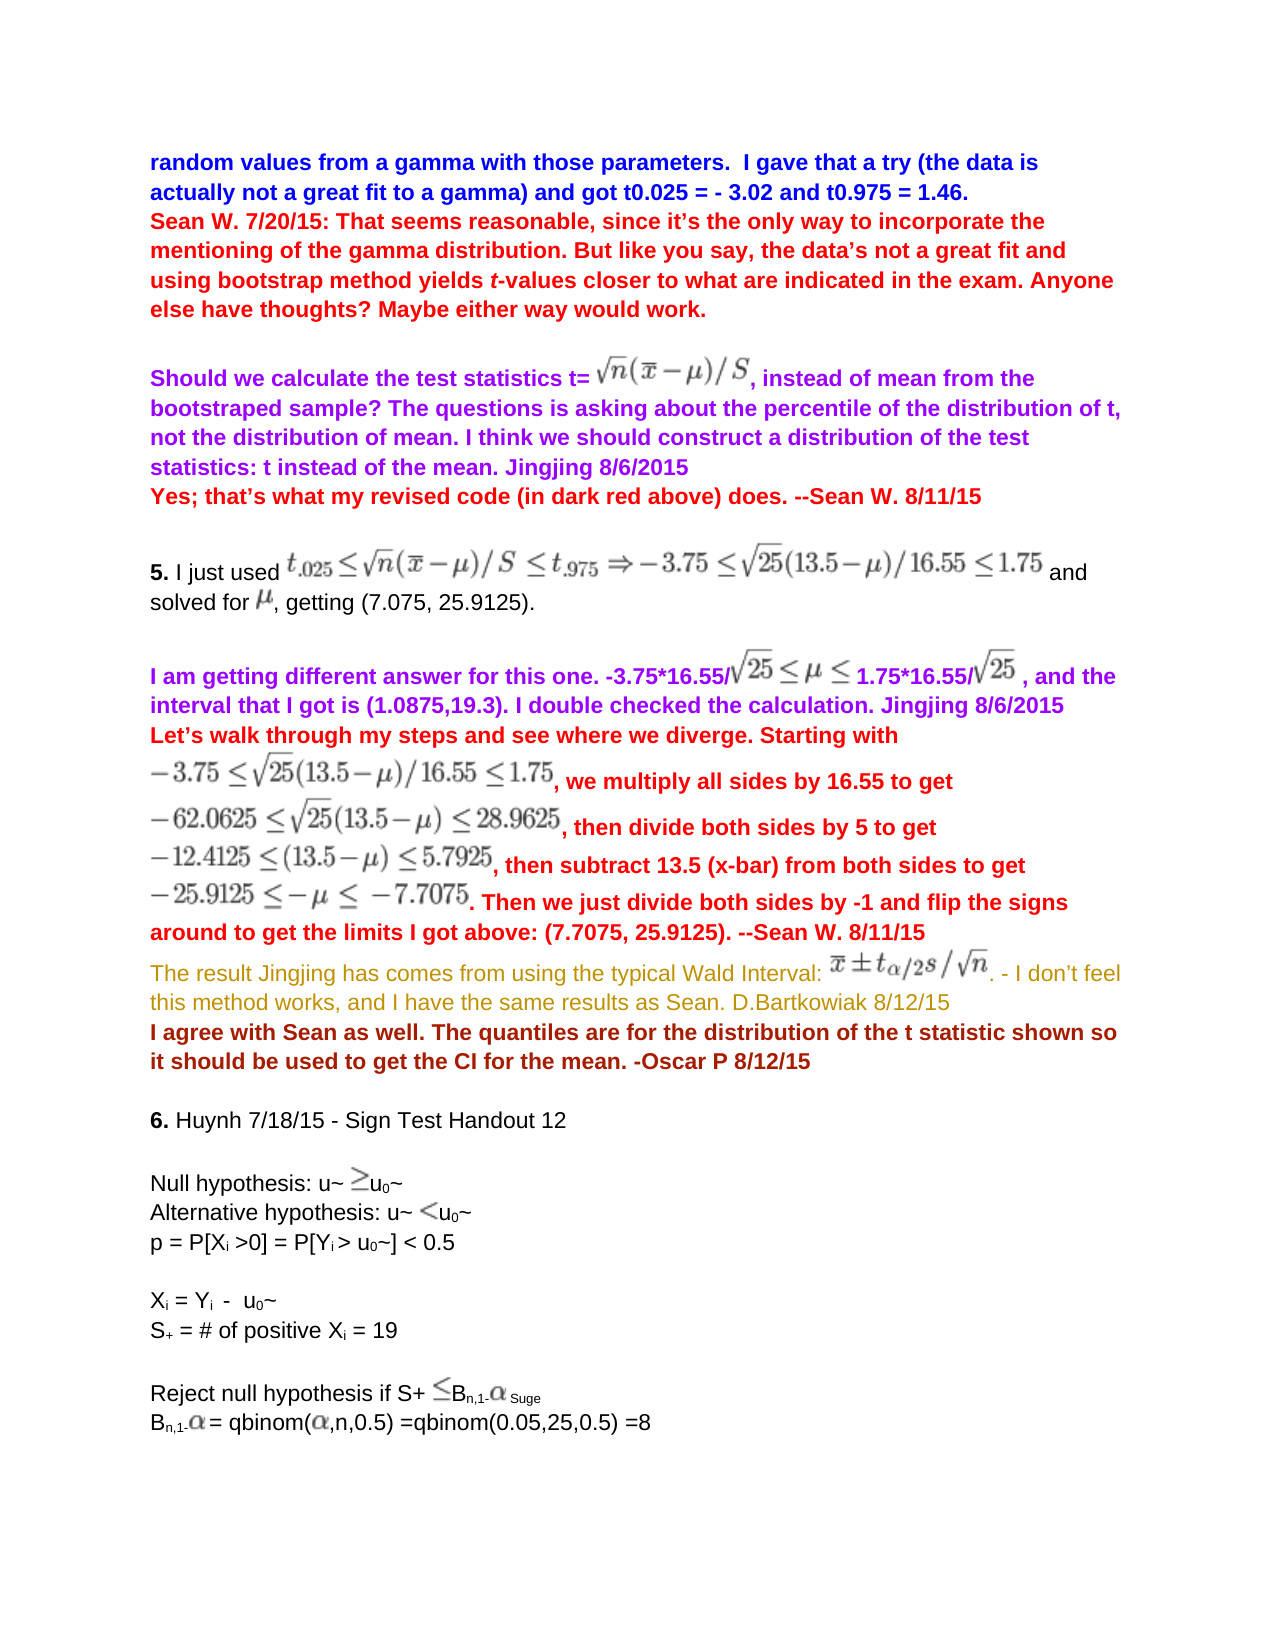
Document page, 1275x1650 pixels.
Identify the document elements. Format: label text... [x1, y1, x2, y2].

picture [350, 1166, 370, 1192]
picture [255, 588, 273, 611]
picture [828, 948, 989, 982]
picture [432, 1376, 451, 1402]
picture [973, 648, 1016, 685]
text Alternative hypothesis: u~ u0~ [150, 1200, 1125, 1226]
picture [489, 1385, 507, 1402]
picture [150, 844, 493, 874]
picture [596, 355, 750, 387]
text Should we calculate the test statistics t= , instead of mean from the bootstraped sample? The questions is asking about the percentile of the distribution of t, not the distribution of mean. I think we should construct a distribution of the test statistics: t instead of the mean. Jingjing 8/6/2015 [150, 356, 1125, 480]
picture [188, 1415, 206, 1431]
picture [730, 648, 773, 685]
picture [779, 659, 799, 685]
text The result Jingjing has comes from using the typical Wald Interval: . - I don’t feel this method works, and I have the same results as Sean. D.Bartkowiak 8/12/15 [150, 948, 1125, 1016]
picture [150, 797, 561, 836]
picture [419, 1201, 439, 1221]
text Let’s walk through my steps and see where we diverge. Starting with , we multiply all sides by 16.55 to get , then divide both sides by 5 to get , then subtract 13.5 (x-bar) from both sides to get . Then we just divide both sides by -1 and flip the signs around to get the limits I got above: (7.7075, 25.9125). --Sean W. 8/11/15 [150, 722, 1125, 945]
text Sean W. 7/20/15: That seems reasonable, since it’s the only way to incorporate the mentioning of the gamma distribution. But like you say, the data’s not a great fit and using bootstrap method yields t-values closer to what are indicated in the exam. Anyone else have thoughts? Maybe either way would work. [150, 209, 1125, 322]
text Null hypothesis: u~ u0~ [150, 1166, 1125, 1196]
picture [639, 542, 1043, 580]
picture [286, 548, 634, 580]
text I agree with Sean as well. The quantiles are for the distribution of the t statistic shown so it should be used to get the CI for the mean. -Oscar P 8/12/15 [150, 1019, 1125, 1074]
text random values from a gamma with those parameters. I gave that a try (the data is actually not a great fit to a gamma) and got t0.025 = - 3.02 and t0.975 = 1.46. [150, 150, 1125, 205]
text 5. I just used and solved for , getting (7.075, 25.9125). [150, 542, 1125, 615]
picture [311, 1415, 329, 1431]
picture [150, 751, 554, 790]
picture [804, 659, 850, 685]
picture [150, 882, 469, 911]
text I am getting different answer for this one. -3.75*16.55/ 1.75*16.55/ , and the interval that I got is (1.0875,19.3). I double checked the calculation. Jingjing 8/6/2015 [150, 648, 1125, 719]
text Yes; that’s what my revised code (in dark red above) does. --Sean W. 8/11/15 [150, 484, 1125, 509]
text S+ = # of positive Xi = 19 [150, 1317, 1125, 1343]
text 6. Huynh 7/18/15 - Sign Test Handout 12 [150, 1107, 1125, 1133]
text Reject null hypothesis if S+ Bn,1- Suge [150, 1376, 1125, 1406]
text Bn,1- = qbinom(,n,0.5) =qbinom(0.05,25,0.5) =8 [150, 1410, 1125, 1435]
text p = P[Xi >0] = P[Yi > u0~] < 0.5 [150, 1229, 1125, 1255]
text Xi = Yi - u0~ [150, 1288, 1125, 1314]
